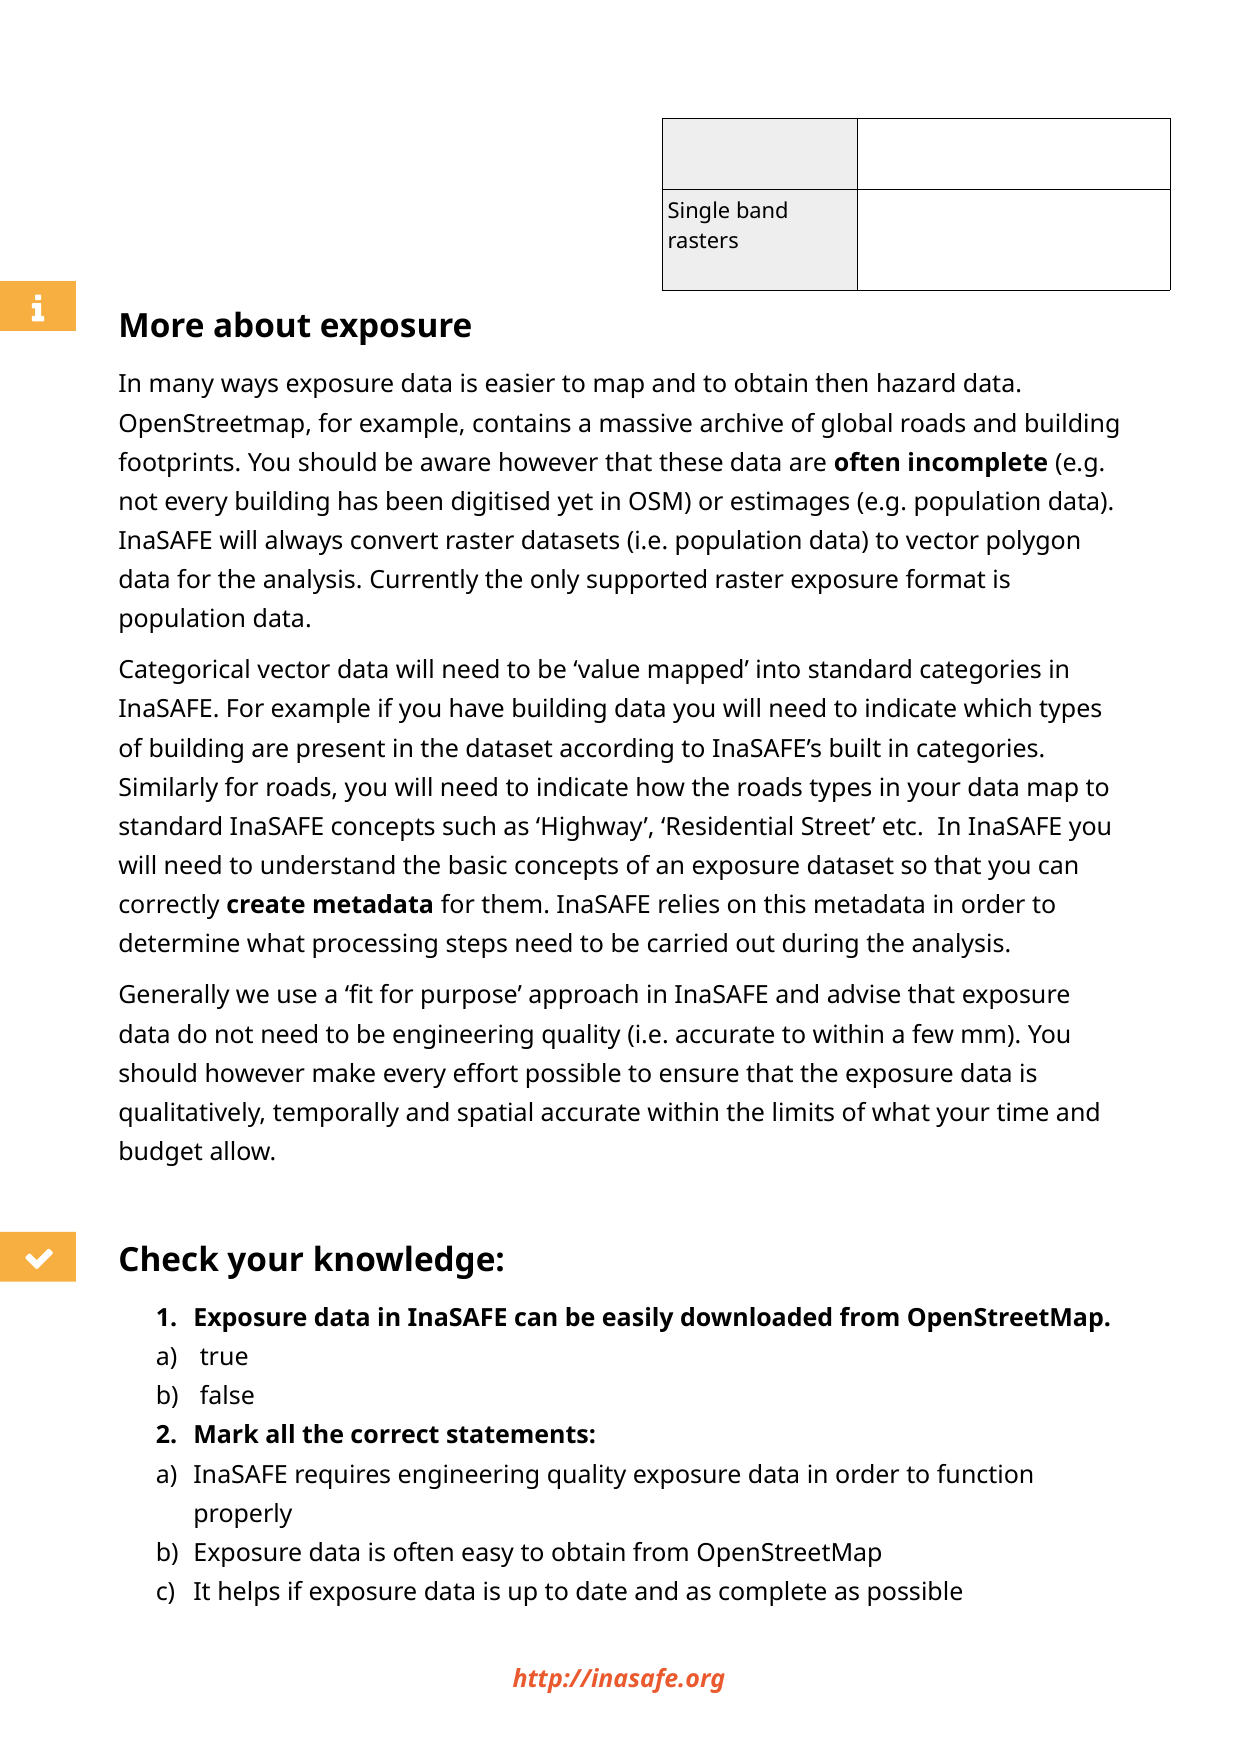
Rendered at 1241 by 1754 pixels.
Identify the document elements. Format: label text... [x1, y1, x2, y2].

table_cell Single band rasters [663, 190, 857, 290]
list true [156, 1339, 1122, 1373]
list Exposure data is often easy to obtain from OpenStreetMap [156, 1534, 1122, 1569]
text Categorical vector data will need to be ‘value mapped’ into standard categories in InaSAFE. For example if you have building data you will need to indicate which types of building are present in the dataset according to InaSAFE’s built in categories. Similarly for roads, you will need to indicate how the roads types in your data map to standard InaSAFE concepts such as ‘Highway’, ‘Residential Street’ etc. In InaSAFE you will need to understand the basic concepts of an exposure dataset so that you can correctly create metadata for them. InaSAFE relies on this metadata in order to determine what processing steps need to be carried out during the analysis. [118, 652, 1122, 960]
list false [156, 1378, 1122, 1412]
table_cell [858, 119, 1170, 189]
list InaSAFE requires engineering quality exposure data in order to function properly [156, 1456, 1122, 1529]
list Exposure data in InaSAFE can be easily downloaded from OpenStreetMap. [156, 1299, 1122, 1334]
table_cell [663, 119, 857, 189]
list It helps if exposure data is up to date and as complete as possible [156, 1574, 1122, 1608]
subtitle Check your knowledge: [118, 1236, 1122, 1281]
text Generally we use a ‘fit for purpose’ approach in InaSAFE and advise that exposure data do not need to be engineering quality (i.e. accurate to within a few mm). You should however make every effort possible to ensure that the exposure data is qualitatively, temporally and spatial accurate within the limits of what your time and budget allow. [118, 977, 1122, 1168]
subtitle More about exposure [118, 302, 1122, 347]
list Mark all the correct statements: [156, 1417, 1122, 1451]
text In many ways exposure data is easier to map and to obtain then hazard data. OpenStreetmap, for example, contains a massive archive of global roads and building footprints. You should be aware however that these data are often incomplete (e.g. not every building has been digitised yet in OSM) or estimages (e.g. population data). InaSAFE will always convert raster datasets (i.e. population data) to vector polygon data for the analysis. Currently the only supported raster exposure format is population data. [118, 366, 1122, 635]
table_cell [858, 190, 1170, 290]
